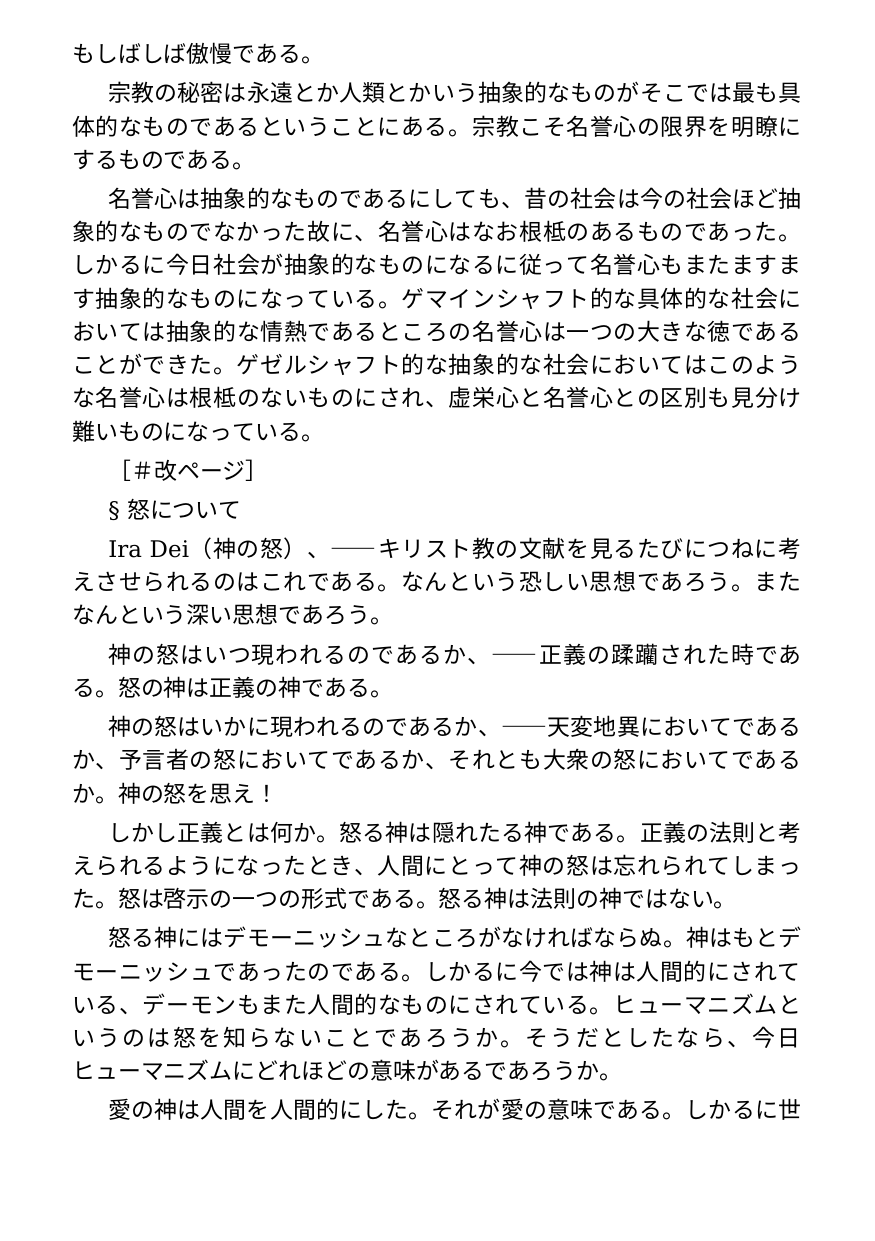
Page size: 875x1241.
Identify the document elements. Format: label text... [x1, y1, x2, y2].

text しかし正義とは何か。怒る神は隠れたる神である。正義の法則と考えられるようになったとき、人間にとって神の怒は忘れられてしまった。怒は啓示の一つの形式である。怒る神は法則の神ではない。 [72, 814, 802, 914]
text § 怒について [72, 492, 802, 525]
text 宗教の秘密は永遠とか人類とかいう抽象的なものがそこでは最も具体的なものであるということにある。宗教こそ名誉心の限界を明瞭にするものである。 [72, 75, 802, 175]
text Ira Dei（神の怒）、――キリスト教の文献を見るたびにつねに考えさせられるのはこれである。なんという恐しい思想であろう。またなんという深い思想であろう。 [72, 531, 802, 631]
text もしばしば傲慢である。 [72, 36, 802, 69]
text 愛の神は人間を人間的にした。それが愛の意味である。しかるに世 [72, 1092, 802, 1126]
text 怒る神にはデモーニッシュなところがなければならぬ。神はもとデモーニッシュであったのである。しかるに今では神は人間的にされている、デーモンもまた人間的なものにされている。ヒューマニズムというのは怒を知らないことであろうか。そうだとしたなら、今日ヒューマニズムにどれほどの意味があるであろうか。 [72, 920, 802, 1086]
text 神の怒はいつ現われるのであるか、――正義の蹂躪された時である。怒の神は正義の神である。 [72, 637, 802, 703]
text ［＃改ページ］ [72, 453, 802, 486]
text 神の怒はいかに現われるのであるか、――天変地異においてであるか、予言者の怒においてであるか、それとも大衆の怒においてであるか。神の怒を思え！ [72, 709, 802, 809]
text 名誉心は抽象的なものであるにしても、昔の社会は今の社会ほど抽象的なものでなかった故に、名誉心はなお根柢のあるものであった。しかるに今日社会が抽象的なものになるに従って名誉心もまたますます抽象的なものになっている。ゲマインシャフト的な具体的な社会においては抽象的な情熱であるところの名誉心は一つの大きな徳であることができた。ゲゼルシャフト的な抽象的な社会においてはこのような名誉心は根柢のないものにされ、虚栄心と名誉心との区別も見分け難いものになっている。 [72, 181, 802, 447]
